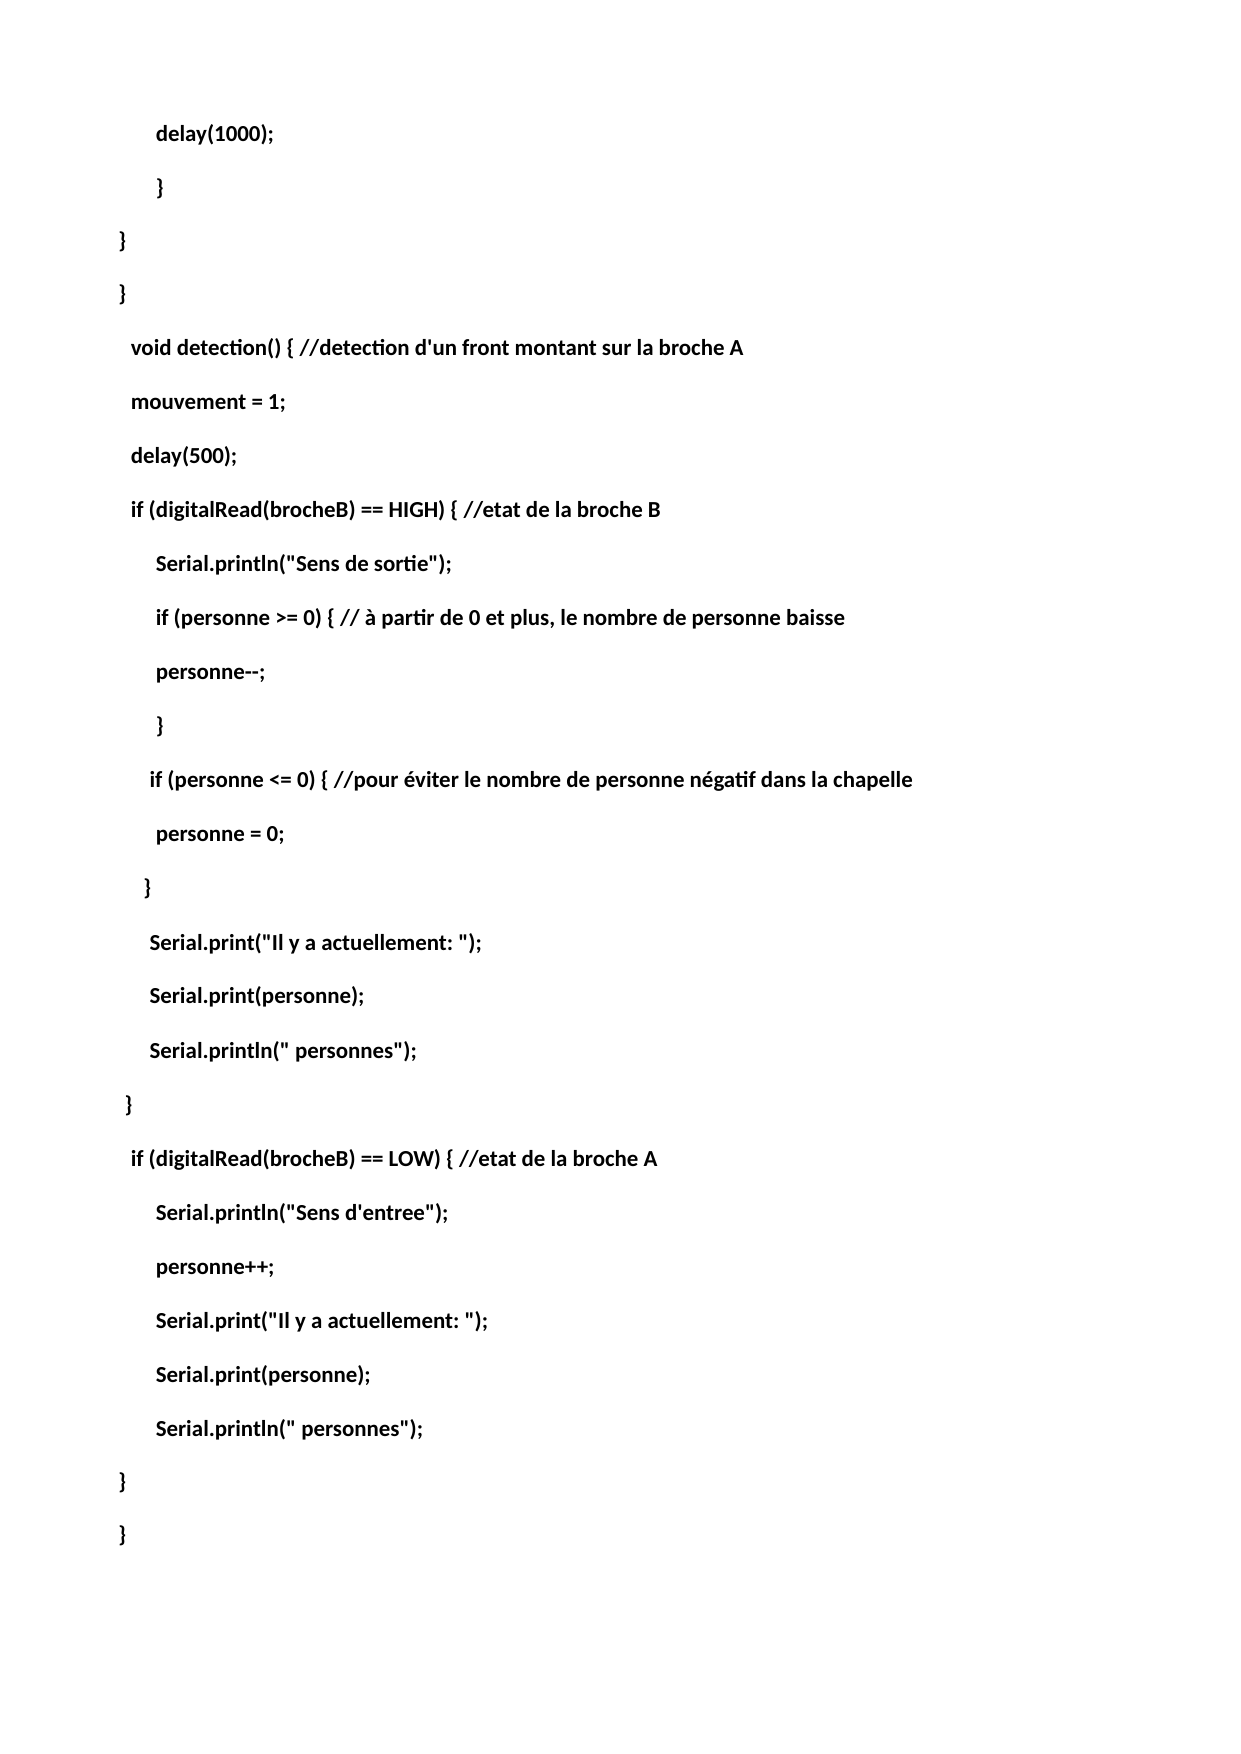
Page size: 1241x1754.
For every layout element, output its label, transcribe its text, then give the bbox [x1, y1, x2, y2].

text } [118, 279, 1122, 307]
text } [118, 1520, 1122, 1548]
text personne++; [118, 1251, 1122, 1280]
text } [118, 710, 1122, 739]
text } [118, 172, 1122, 201]
text if (personne <= 0) { //pour éviter le nombre de personne négatif dans la chapelle [118, 764, 1122, 793]
text if (personne >= 0) { // à partir de 0 et plus, le nombre de personne baisse [118, 602, 1122, 631]
text Serial.println(" personnes"); [118, 1035, 1122, 1064]
text } [118, 1467, 1122, 1495]
text delay(1000); [118, 118, 1122, 147]
text Serial.print(personne); [118, 981, 1122, 1010]
text Serial.print(personne); [118, 1359, 1122, 1388]
text } [118, 872, 1122, 902]
text Serial.print("Il y a actuellement: "); [118, 927, 1122, 956]
text personne = 0; [118, 818, 1122, 847]
text } [118, 226, 1122, 254]
text personne--; [118, 656, 1122, 685]
text void detection() { //detection d'un front montant sur la broche A [118, 332, 1122, 361]
text if (digitalRead(brocheB) == LOW) { //etat de la broche A [118, 1143, 1122, 1172]
text Serial.print("Il y a actuellement: "); [118, 1305, 1122, 1334]
text Serial.println("Sens d'entree"); [118, 1197, 1122, 1226]
text delay(500); [118, 440, 1122, 469]
text Serial.println(" personnes"); [118, 1413, 1122, 1442]
text mouvement = 1; [118, 386, 1122, 415]
text if (digitalRead(brocheB) == HIGH) { //etat de la broche B [118, 494, 1122, 523]
text } [118, 1089, 1122, 1118]
text Serial.println("Sens de sortie"); [118, 548, 1122, 577]
